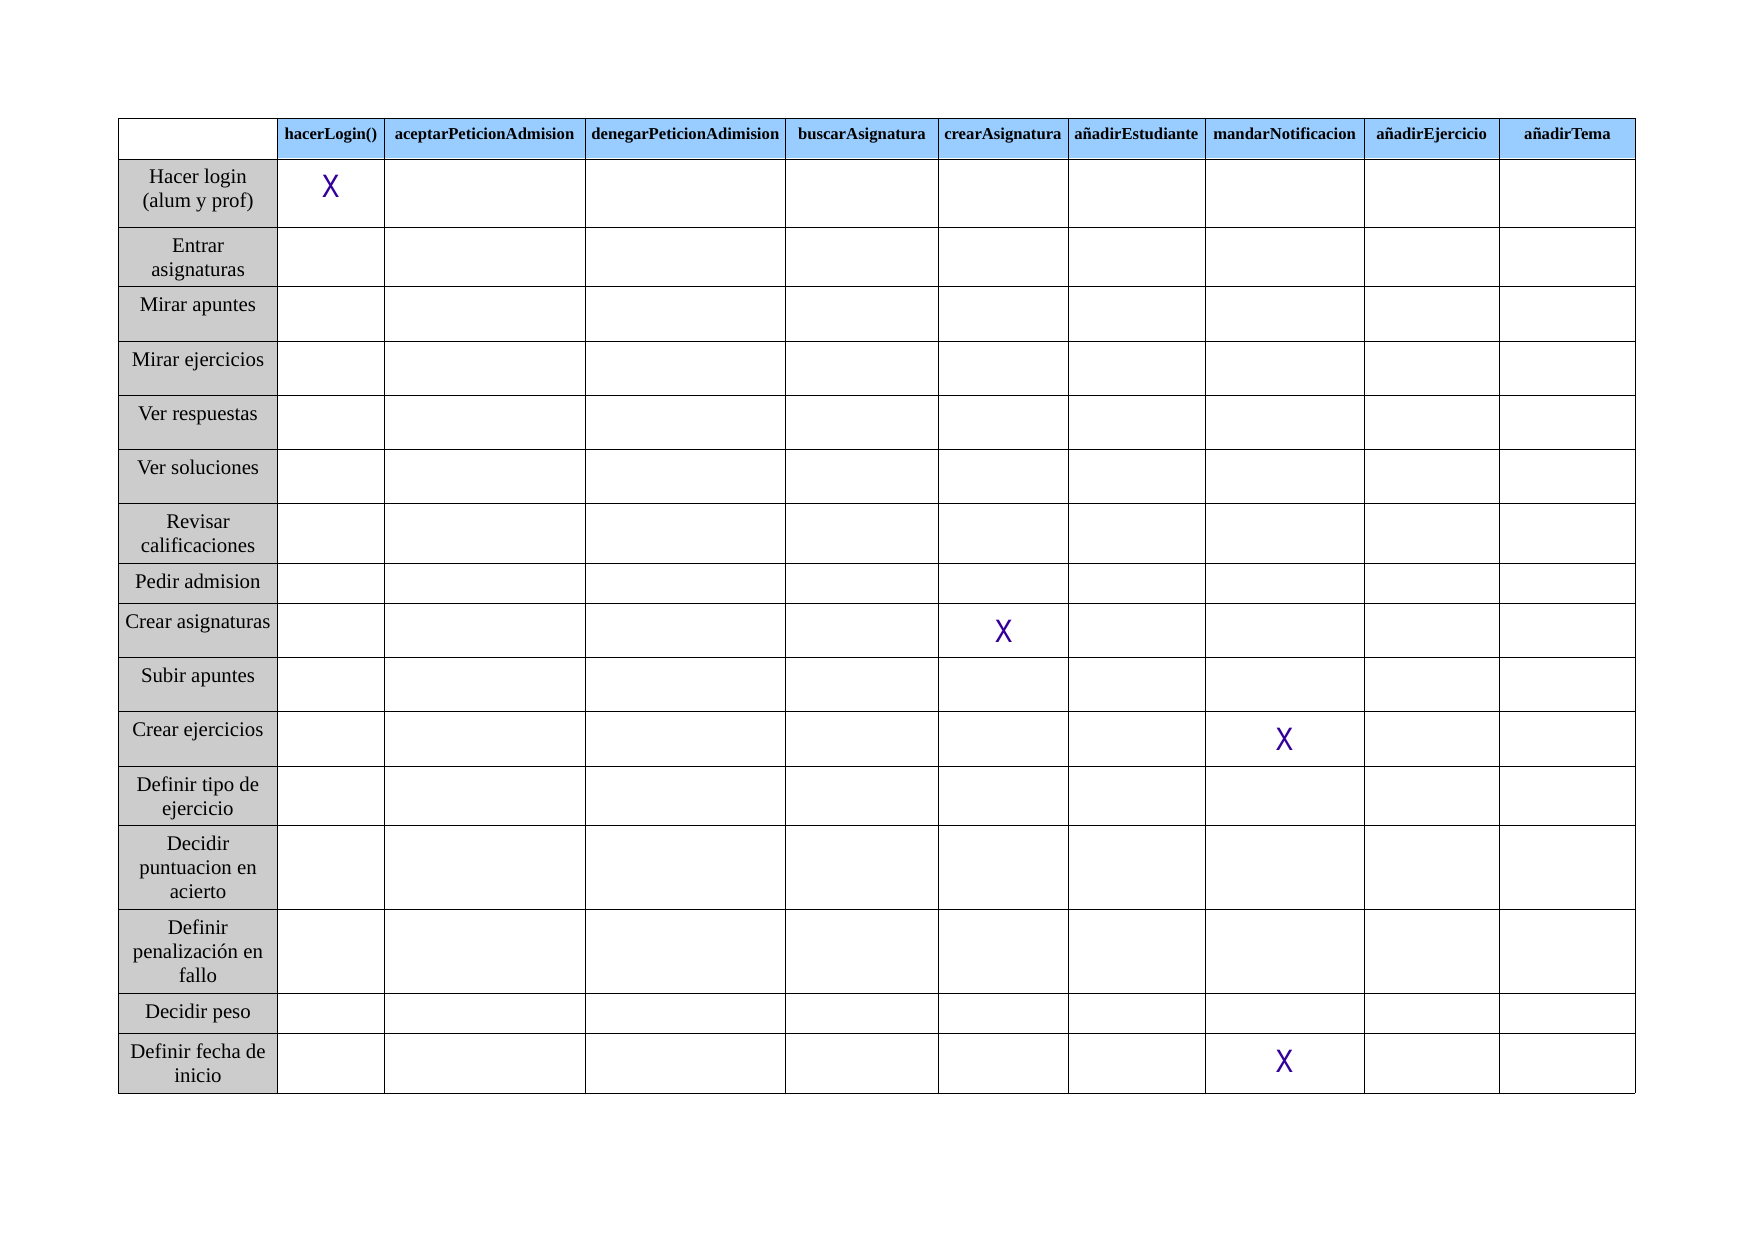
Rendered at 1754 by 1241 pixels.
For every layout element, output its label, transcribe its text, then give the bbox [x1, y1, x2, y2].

table_cell Revisar calificaciones [119, 504, 277, 563]
table_cell [385, 160, 585, 227]
table_cell [1365, 564, 1499, 603]
table_cell X [1206, 712, 1364, 766]
table_cell [939, 342, 1068, 395]
table_cell [385, 450, 585, 503]
table_header mandarNotificacion [1206, 119, 1364, 158]
table_cell [1500, 160, 1635, 227]
table_cell [1206, 767, 1364, 825]
table_header añadirEjercicio [1365, 119, 1499, 158]
table_cell [1206, 287, 1364, 341]
table_cell [1069, 826, 1205, 909]
table_cell Mirar apuntes [119, 287, 277, 341]
table_cell [385, 228, 585, 286]
table_cell [1365, 826, 1499, 909]
table_cell [1500, 1034, 1635, 1093]
table_cell [278, 910, 384, 993]
table_cell Definir tipo de ejercicio [119, 767, 277, 825]
table_cell [939, 450, 1068, 503]
table_cell [385, 396, 585, 449]
table_cell [786, 910, 938, 993]
table_cell [586, 767, 785, 825]
table_cell [385, 604, 585, 657]
table_cell [939, 994, 1068, 1033]
table_cell [385, 564, 585, 603]
table_cell [1365, 994, 1499, 1033]
table_cell [278, 287, 384, 341]
table_cell [1206, 396, 1364, 449]
table_cell [278, 826, 384, 909]
table_cell [786, 287, 938, 341]
table_cell [939, 1034, 1068, 1093]
table_cell [939, 712, 1068, 766]
table_cell [278, 767, 384, 825]
table_cell [1365, 767, 1499, 825]
table_cell [1206, 826, 1364, 909]
table_cell [586, 504, 785, 563]
table_cell [1365, 450, 1499, 503]
table_header añadirEstudiante [1069, 119, 1205, 158]
table_cell [786, 658, 938, 711]
table_cell [786, 712, 938, 766]
table_cell [278, 228, 384, 286]
table_cell [1365, 658, 1499, 711]
table_cell [278, 504, 384, 563]
table_header añadirTema [1500, 119, 1635, 158]
table_cell [939, 160, 1068, 227]
table_cell [278, 712, 384, 766]
table_cell [1069, 228, 1205, 286]
table_header aceptarPeticionAdmision [385, 119, 585, 158]
table_cell [786, 1034, 938, 1093]
table_cell [939, 504, 1068, 563]
table_cell [385, 712, 585, 766]
table_header buscarAsignatura [786, 119, 938, 158]
table_cell [1069, 564, 1205, 603]
table_cell [1500, 658, 1635, 711]
table_cell [786, 396, 938, 449]
table_cell [939, 826, 1068, 909]
table_cell [1500, 396, 1635, 449]
table_cell [939, 658, 1068, 711]
table_cell [586, 994, 785, 1033]
table_cell [1500, 826, 1635, 909]
table_cell [939, 564, 1068, 603]
table_cell Crear asignaturas [119, 604, 277, 657]
table_cell [586, 396, 785, 449]
table_cell [939, 228, 1068, 286]
table_cell Decidir peso [119, 994, 277, 1033]
table_cell Hacer login (alum y prof) [119, 160, 277, 227]
table_cell [586, 1034, 785, 1093]
table_cell X [939, 604, 1068, 657]
table_cell [1069, 994, 1205, 1033]
table_cell [786, 564, 938, 603]
table_cell Definir penalización en fallo [119, 910, 277, 993]
table_cell [1206, 658, 1364, 711]
table_cell Ver respuestas [119, 396, 277, 449]
table_cell [1069, 396, 1205, 449]
table_cell [1365, 504, 1499, 563]
table_cell [385, 504, 585, 563]
table_cell [1069, 604, 1205, 657]
table_cell [278, 450, 384, 503]
table_cell [1500, 910, 1635, 993]
table_cell [1500, 504, 1635, 563]
table_cell [1500, 342, 1635, 395]
table_cell [385, 826, 585, 909]
table_cell [1365, 228, 1499, 286]
table_cell [586, 228, 785, 286]
table_cell [786, 160, 938, 227]
table_cell [1206, 910, 1364, 993]
table_cell [1206, 342, 1364, 395]
table_cell [939, 287, 1068, 341]
table_header hacerLogin() [278, 119, 384, 158]
table_cell [586, 342, 785, 395]
table_cell [786, 994, 938, 1033]
table_cell [786, 342, 938, 395]
table_cell X [1206, 1034, 1364, 1093]
table_cell [1365, 1034, 1499, 1093]
table_cell Entrar asignaturas [119, 228, 277, 286]
table_cell [1365, 342, 1499, 395]
table_cell [586, 564, 785, 603]
table_header denegarPeticionAdimision [586, 119, 785, 158]
table_cell [1069, 160, 1205, 227]
table_cell [278, 994, 384, 1033]
table_cell [786, 228, 938, 286]
table_cell [586, 658, 785, 711]
table_cell [1069, 450, 1205, 503]
table_cell Definir fecha de inicio [119, 1034, 277, 1093]
table_cell Ver soluciones [119, 450, 277, 503]
table_cell [1500, 604, 1635, 657]
table_cell [586, 712, 785, 766]
table_cell [786, 767, 938, 825]
table_cell [786, 826, 938, 909]
table_cell [385, 342, 585, 395]
table_cell [1500, 712, 1635, 766]
table_cell [939, 396, 1068, 449]
table_cell [1069, 658, 1205, 711]
table_cell [586, 604, 785, 657]
table_cell [586, 160, 785, 227]
table_cell [1206, 228, 1364, 286]
table_cell [1365, 712, 1499, 766]
table_cell [1069, 910, 1205, 993]
table_cell [1069, 342, 1205, 395]
table_cell [385, 658, 585, 711]
table_cell [1500, 228, 1635, 286]
table_cell [1206, 504, 1364, 563]
table_cell [586, 450, 785, 503]
table_cell [278, 604, 384, 657]
table_cell Pedir admision [119, 564, 277, 603]
table_cell [278, 1034, 384, 1093]
table_cell [1500, 767, 1635, 825]
table_cell [786, 604, 938, 657]
table_cell [385, 287, 585, 341]
table_cell Decidir puntuacion en acierto [119, 826, 277, 909]
table_header crearAsignatura [939, 119, 1068, 158]
table_cell [1206, 604, 1364, 657]
table_cell [1069, 504, 1205, 563]
table_cell [939, 767, 1068, 825]
table_cell [1365, 910, 1499, 993]
table_cell [1365, 396, 1499, 449]
table_cell [1365, 604, 1499, 657]
table_cell [786, 450, 938, 503]
table_header [119, 119, 277, 158]
table_cell [1500, 450, 1635, 503]
table_cell [786, 504, 938, 563]
table_cell [1500, 287, 1635, 341]
table_cell [586, 910, 785, 993]
table_cell [1069, 767, 1205, 825]
table_cell X [278, 160, 384, 227]
table_cell [1365, 160, 1499, 227]
table_cell [586, 287, 785, 341]
table_cell [1206, 994, 1364, 1033]
table_cell [278, 658, 384, 711]
table_cell Subir apuntes [119, 658, 277, 711]
table_cell [385, 1034, 585, 1093]
table_cell [1500, 564, 1635, 603]
table_cell Mirar ejercicios [119, 342, 277, 395]
table_cell [1206, 564, 1364, 603]
table_cell [586, 826, 785, 909]
table_cell [1069, 712, 1205, 766]
table_cell [278, 342, 384, 395]
table_cell [278, 396, 384, 449]
table_cell [385, 994, 585, 1033]
table_cell Crear ejercicios [119, 712, 277, 766]
table_cell [1069, 1034, 1205, 1093]
table_cell [385, 767, 585, 825]
table_cell [939, 910, 1068, 993]
table_cell [1365, 287, 1499, 341]
table_cell [1500, 994, 1635, 1033]
table_cell [385, 910, 585, 993]
table_cell [1206, 450, 1364, 503]
table_cell [1069, 287, 1205, 341]
table_cell [278, 564, 384, 603]
table_cell [1206, 160, 1364, 227]
